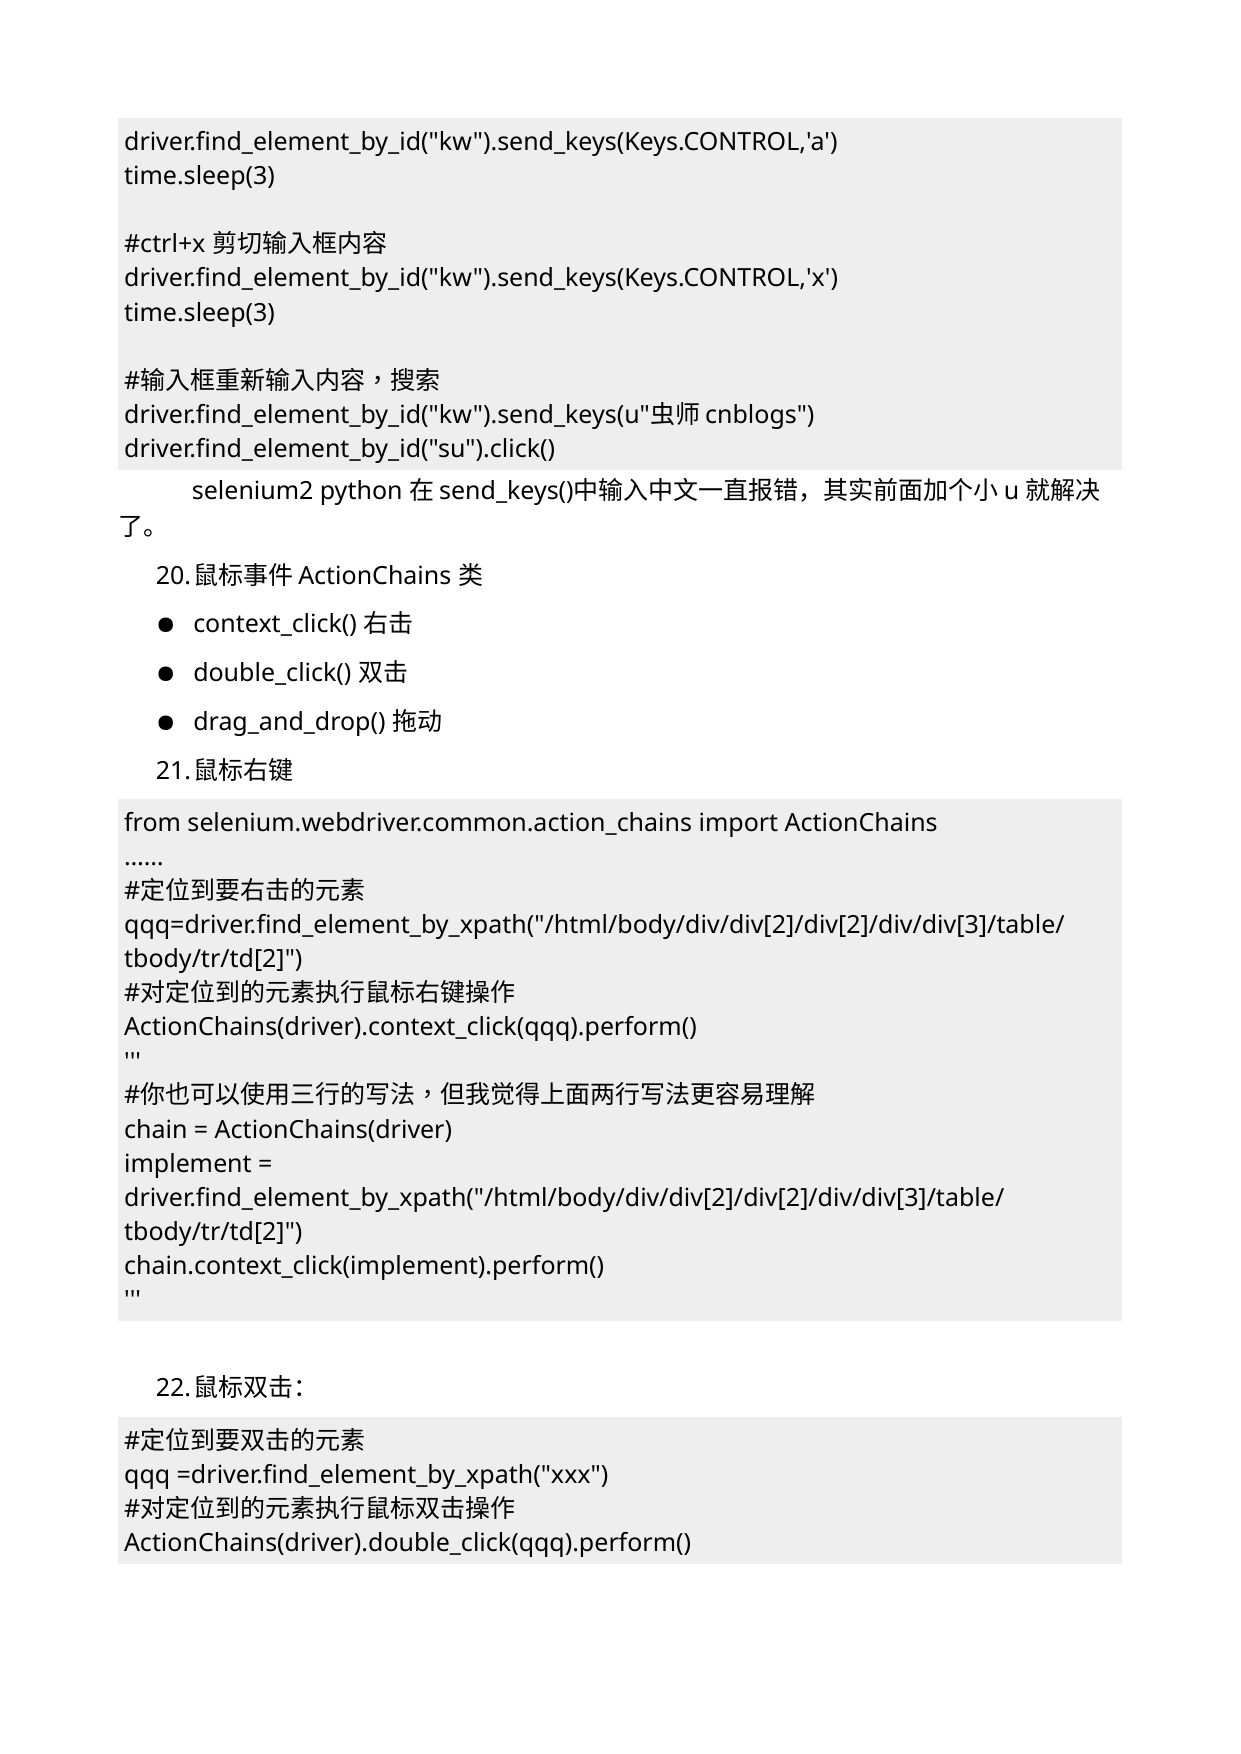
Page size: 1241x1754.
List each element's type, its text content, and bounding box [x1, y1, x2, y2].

table_header #定位到要双击的元素 qqq =driver.find_element_by_xpath("xxx") #对定位到的元素执行鼠标双击操作 ActionChains(driver).double_click(qqq).perform() [118, 1417, 1122, 1564]
list 鼠标双击： [156, 1368, 1122, 1404]
table_header from selenium.webdriver.common.action_chains import ActionChains …… #定位到要右击的元素 qqq=driver.find_element_by_xpath("/html/body/div/div[2]/div[2]/div/div[3]/table/tbody/tr/td[2]") #对定位到的元素执行鼠标右键操作 ActionChains(driver).context_click(qqq).perform() ''' #你也可以使用三行的写法，但我觉得上面两行写法更容易理解 chain = ActionChains(driver) implement = driver.find_element_by_xpath("/html/body/div/div[2]/div[2]/div/div[3]/table/ tbody/tr/td[2]") chain.context_click(implement).perform() ''' [118, 799, 1122, 1321]
list double_click() 双击 [156, 653, 1122, 689]
text selenium2 python 在send_keys()中输入中文一直报错，其实前面加个小u 就解决了。 [118, 470, 1122, 543]
list 鼠标右键 [156, 750, 1122, 786]
list 鼠标事件ActionChains 类 [156, 555, 1122, 591]
list context_click() 右击 [156, 604, 1122, 640]
list drag_and_drop() 拖动 [156, 701, 1122, 738]
table_header driver.find_element_by_id("kw").send_keys(Keys.CONTROL,'a') time.sleep(3) #ctrl+x 剪切输入框内容 driver.find_element_by_id("kw").send_keys(Keys.CONTROL,'x') time.sleep(3) #输入框重新输入内容，搜索 driver.find_element_by_id("kw").send_keys(u"虫师cnblogs") driver.find_element_by_id("su").click() [118, 118, 1122, 470]
